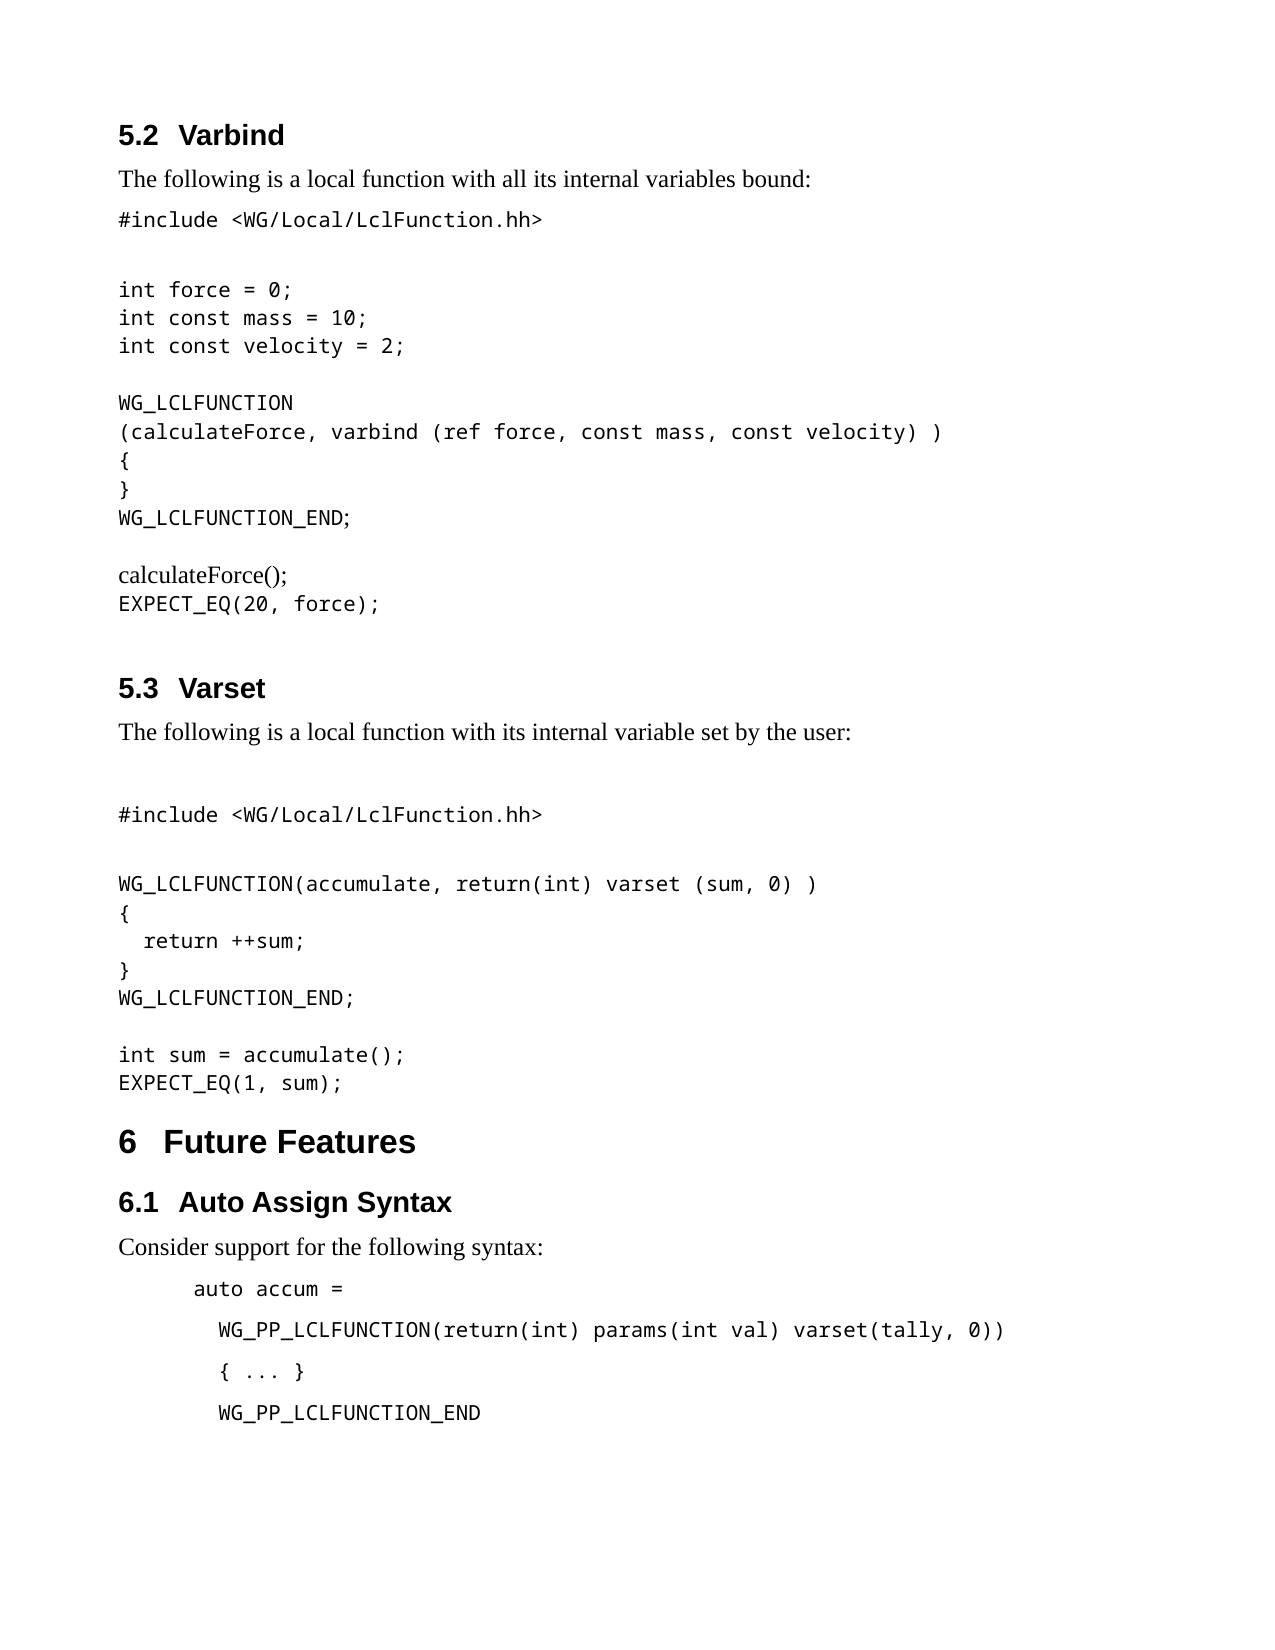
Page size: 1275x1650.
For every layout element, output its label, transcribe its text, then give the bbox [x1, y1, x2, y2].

text (calculateForce, varbind (ref force, const mass, const velocity) ) [118, 417, 1157, 445]
text WG_LCLFUNCTION_END; [118, 502, 1157, 532]
subtitle Future Features [118, 1122, 1157, 1161]
text WG_LCLFUNCTION [118, 388, 1157, 417]
text EXPECT_EQ(20, force); [118, 589, 1157, 618]
text WG_PP_LCLFUNCTION(return(int) params(int val) varset(tally, 0)) [118, 1315, 1157, 1343]
text The following is a local function with all its internal variables bound: [118, 164, 1157, 193]
subtitle Auto Assign Syntax [118, 1186, 1157, 1219]
text int const mass = 10; [118, 303, 1157, 332]
text int const velocity = 2; [118, 332, 1157, 360]
text WG_LCLFUNCTION_END; [118, 983, 1157, 1012]
text The following is a local function with its internal variable set by the user: [118, 717, 1157, 746]
text { [118, 445, 1157, 474]
subtitle Varset [118, 671, 1157, 705]
text return ++sum; [118, 926, 1157, 955]
text { [118, 898, 1157, 926]
subtitle Varbind [118, 118, 1157, 152]
text { ... } [118, 1356, 1157, 1384]
text int force = 0; [118, 275, 1157, 303]
text #include <WG/Local/LclFunction.hh> [118, 205, 1157, 234]
text EXPECT_EQ(1, sum); [118, 1068, 1157, 1097]
text calculateForce(); [118, 561, 1157, 589]
text Consider support for the following syntax: [118, 1232, 1157, 1260]
text #include <WG/Local/LclFunction.hh> [118, 800, 1157, 828]
text WG_LCLFUNCTION(accumulate, return(int) varset (sum, 0) ) [118, 869, 1157, 898]
text } [118, 955, 1157, 983]
text } [118, 474, 1157, 502]
text WG_PP_LCLFUNCTION_END [118, 1397, 1157, 1426]
text auto accum = [118, 1273, 1157, 1302]
text int sum = accumulate(); [118, 1040, 1157, 1068]
